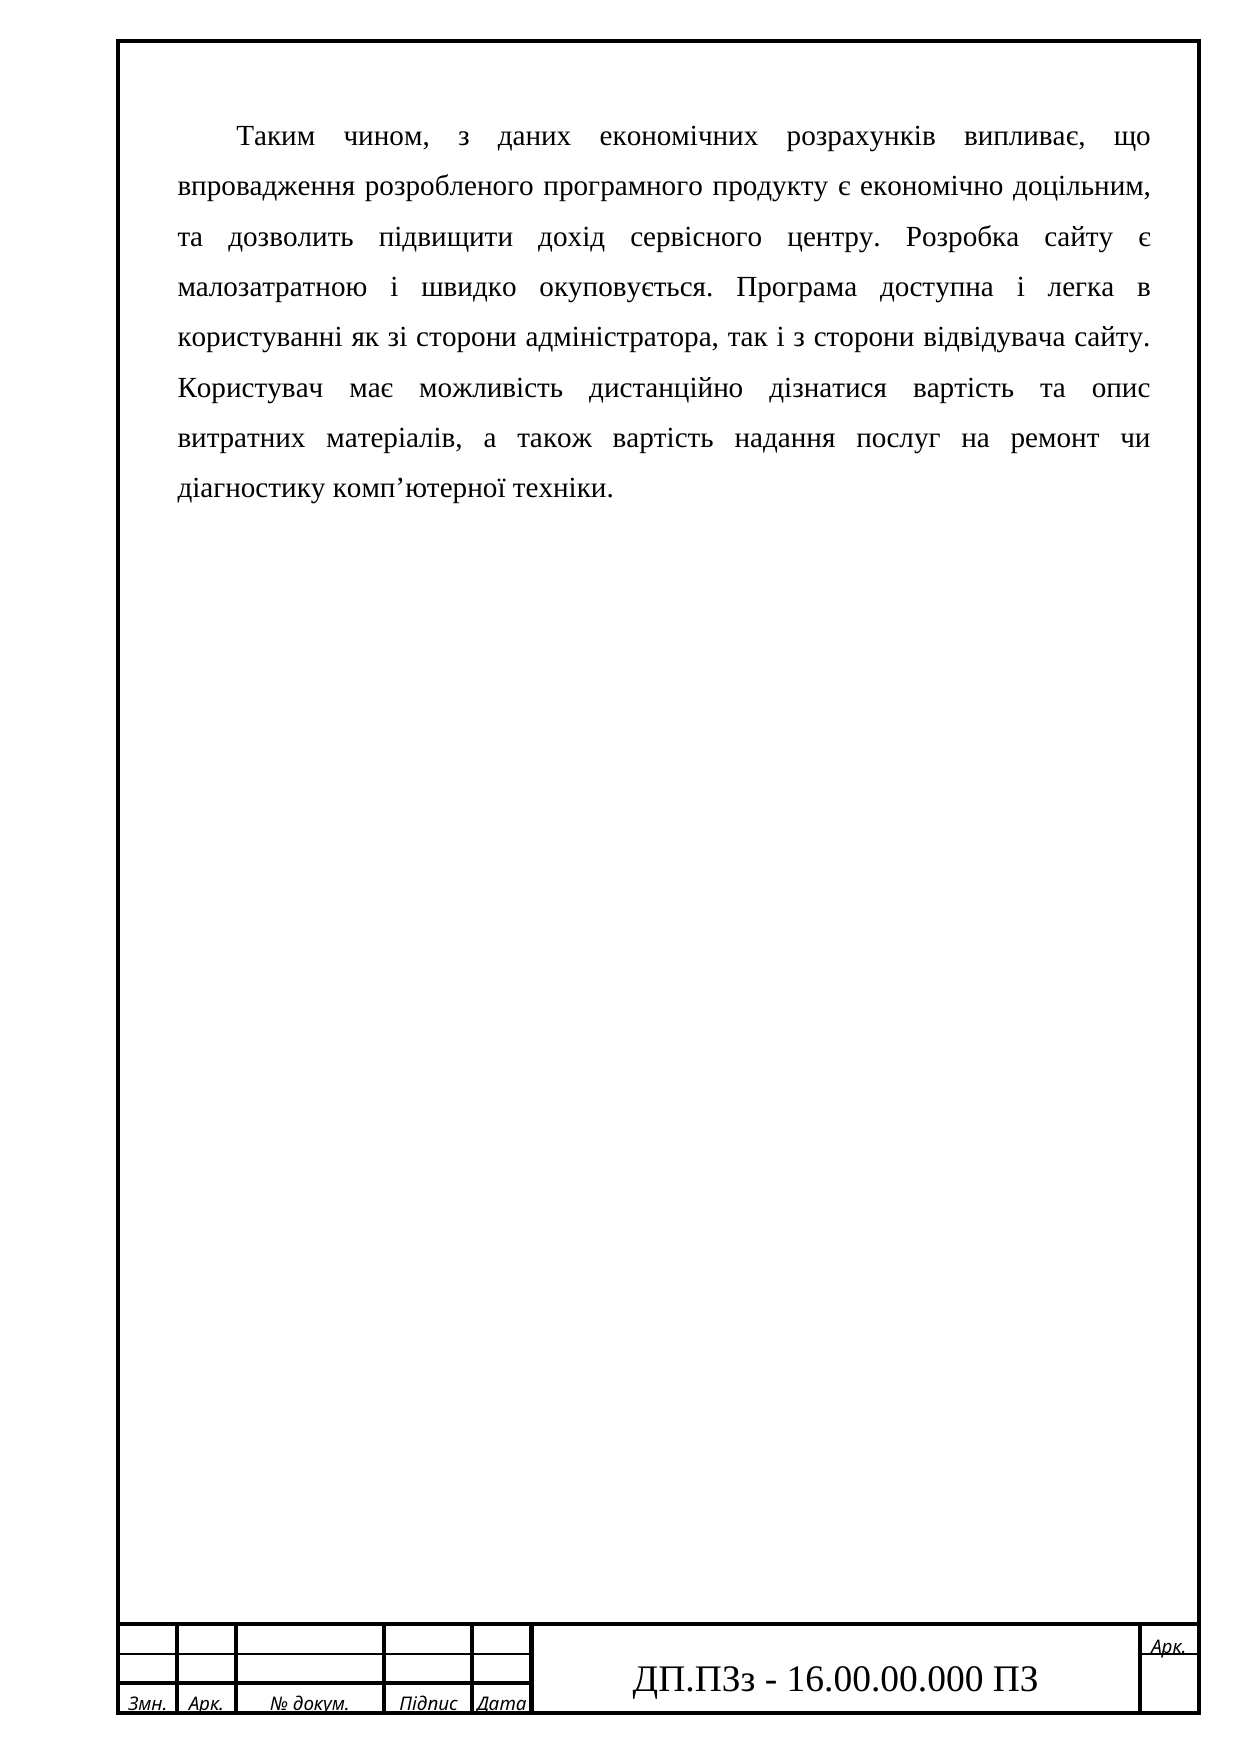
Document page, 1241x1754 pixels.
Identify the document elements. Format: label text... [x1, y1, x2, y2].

text Таким чином, з даних економічних розрахунків випливає, що впровадження розробленого програмного продукту є економічно доцільним, та дозволить підвищити дохід сервісного центру. Розробка сайту є малозатратною і швидко окуповується. Програма доступна і легка в користуванні як зі сторони адміністратора, так і з сторони відвідувача сайту. Користувач має можливість дистанційно дізнатися вартість та опис витратних матеріалів, а також вартість надання послуг на ремонт чи діагностику комп’ютерної техніки. [177, 118, 1152, 504]
